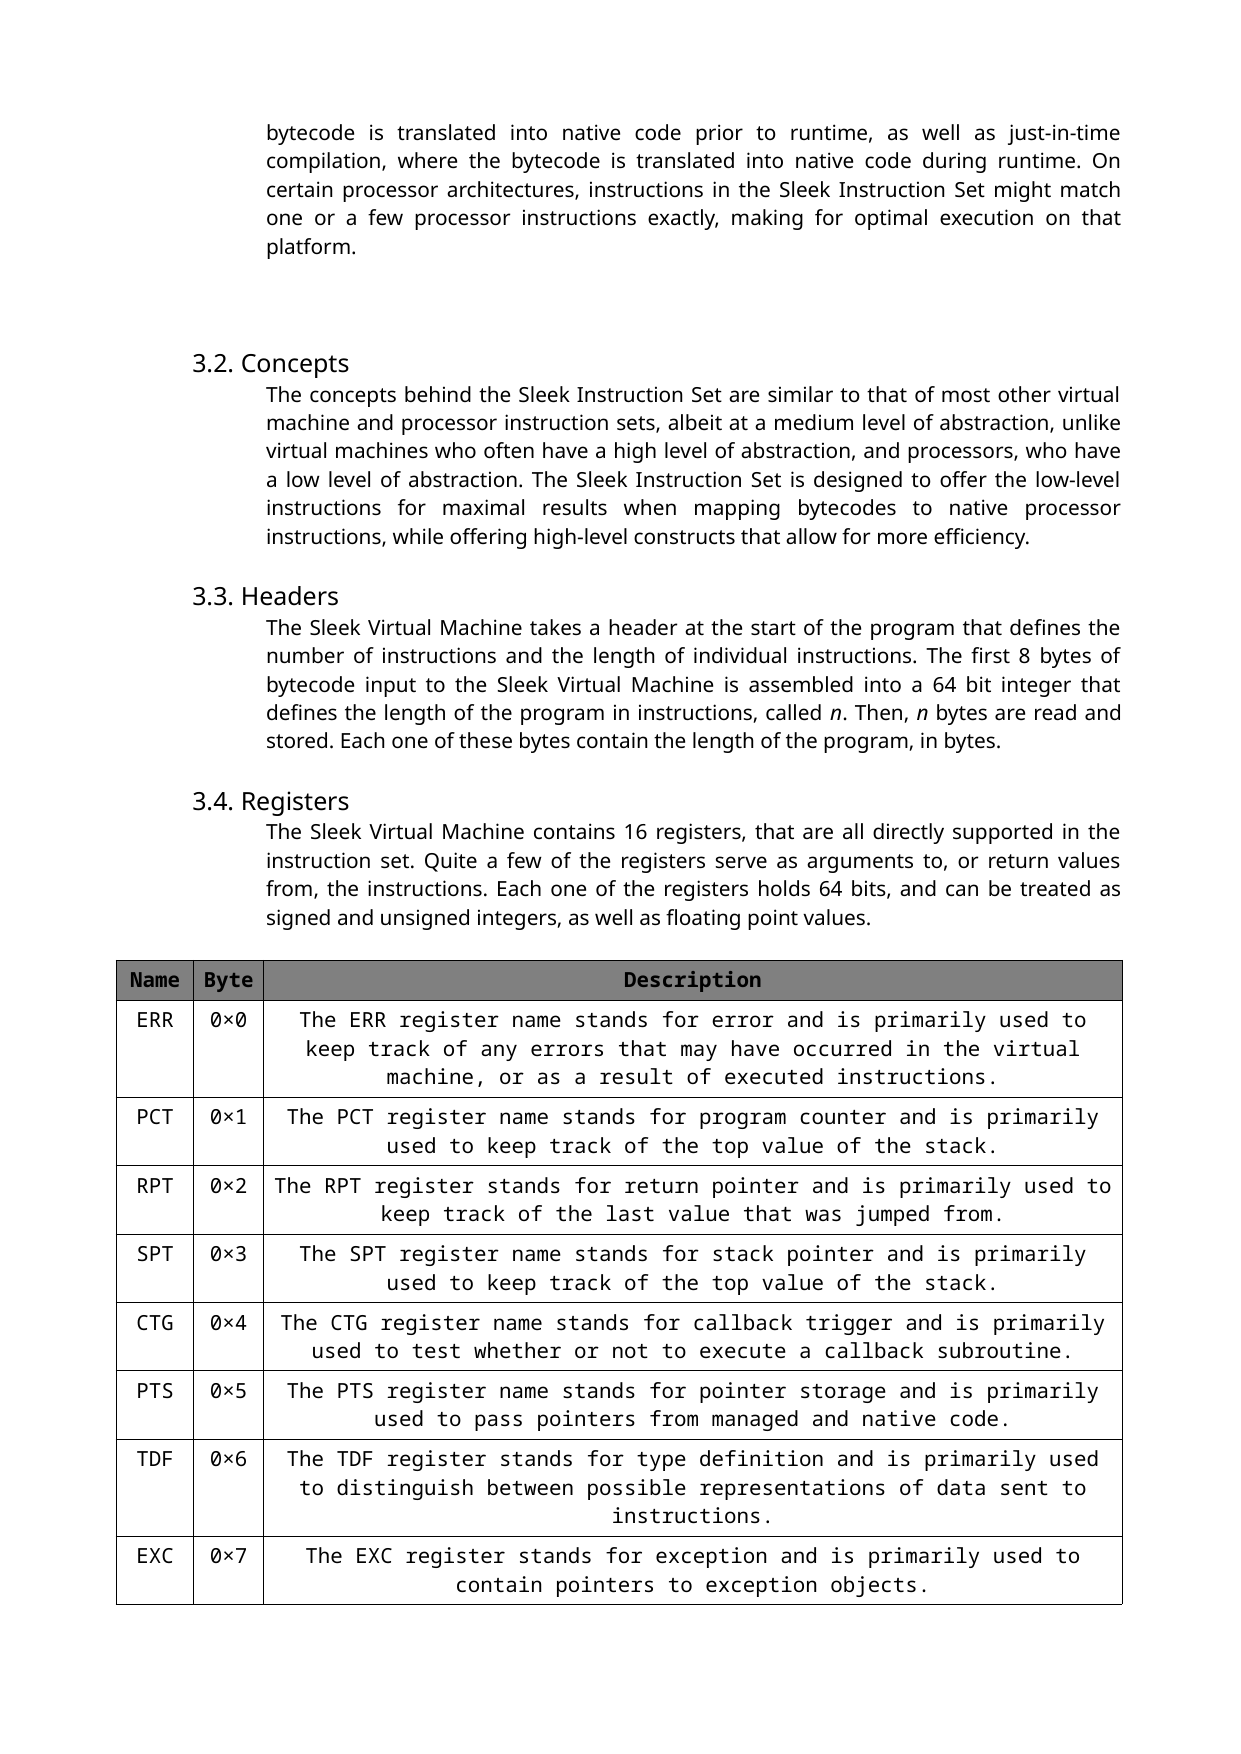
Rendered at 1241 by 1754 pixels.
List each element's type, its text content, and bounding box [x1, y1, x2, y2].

table_header Byte [194, 961, 263, 1000]
table_cell RPT [117, 1166, 193, 1233]
table_cell The CTG register name stands for callback trigger and is primarily used to test whether or not to execute a callback subroutine. [264, 1303, 1122, 1370]
table_cell The SPT register name stands for stack pointer and is primarily used to keep track of the top value of the stack. [264, 1235, 1122, 1302]
table_cell 0×5 [194, 1371, 263, 1439]
table_cell EXC [117, 1537, 193, 1604]
table_cell The RPT register stands for return pointer and is primarily used to keep track of the last value that was jumped from. [264, 1166, 1122, 1233]
table_cell The TDF register stands for type definition and is primarily used to distinguish between possible representations of data sent to instructions. [264, 1440, 1122, 1536]
table_cell TDF [117, 1440, 193, 1536]
table_cell 0×6 [194, 1440, 263, 1536]
table_cell CTG [117, 1303, 193, 1370]
table_cell The ERR register name stands for error and is primarily used to keep track of any errors that may have occurred in the virtual machine, or as a result of executed instructions. [264, 1001, 1122, 1097]
text The concepts behind the Sleek Instruction Set are similar to that of most other virtual machine and processor instruction sets, albeit at a medium level of abstraction, unlike virtual machines who often have a high level of abstraction, and processors, who have a low level of abstraction. The Sleek Instruction Set is designed to offer the low-level instructions for maximal results when mapping bytecodes to native processor instructions, while offering high-level constructs that allow for more efficiency. [266, 380, 1122, 550]
table_header Name [117, 961, 193, 1000]
text bytecode is translated into native code prior to runtime, as well as just-in-time compilation, where the bytecode is translated into native code during runtime. On certain processor architectures, instructions in the Sleek Instruction Set might match one or a few processor instructions exactly, making for optimal execution on that platform. [266, 118, 1122, 260]
table_cell SPT [117, 1235, 193, 1302]
table_cell 0×2 [194, 1166, 263, 1233]
text 3.2. Concepts [192, 346, 1122, 380]
table_cell The EXC register stands for exception and is primarily used to contain pointers to exception objects. [264, 1537, 1122, 1604]
table_cell 0×7 [194, 1537, 263, 1604]
text The Sleek Virtual Machine contains 16 registers, that are all directly supported in the instruction set. Quite a few of the registers serve as arguments to, or return values from, the instructions. Each one of the registers holds 64 bits, and can be treated as signed and unsigned integers, as well as floating point values. [266, 817, 1122, 931]
text 3.3. Headers [192, 579, 1122, 613]
table_cell The PCT register name stands for program counter and is primarily used to keep track of the top value of the stack. [264, 1098, 1122, 1165]
table_cell The PTS register name stands for pointer storage and is primarily used to pass pointers from managed and native code. [264, 1371, 1122, 1439]
table_cell 0×1 [194, 1098, 263, 1165]
table_cell 0×4 [194, 1303, 263, 1370]
text 3.4. Registers [192, 783, 1122, 817]
table_header Description [264, 961, 1122, 1000]
table_cell PTS [117, 1371, 193, 1439]
table_cell ERR [117, 1001, 193, 1097]
table_cell PCT [117, 1098, 193, 1165]
table_cell 0×3 [194, 1235, 263, 1302]
table_cell 0×0 [194, 1001, 263, 1097]
text The Sleek Virtual Machine takes a header at the start of the program that defines the number of instructions and the length of individual instructions. The first 8 bytes of bytecode input to the Sleek Virtual Machine is assembled into a 64 bit integer that defines the length of the program in instructions, called n. Then, n bytes are read and stored. Each one of these bytes contain the length of the program, in bytes. [266, 613, 1122, 755]
